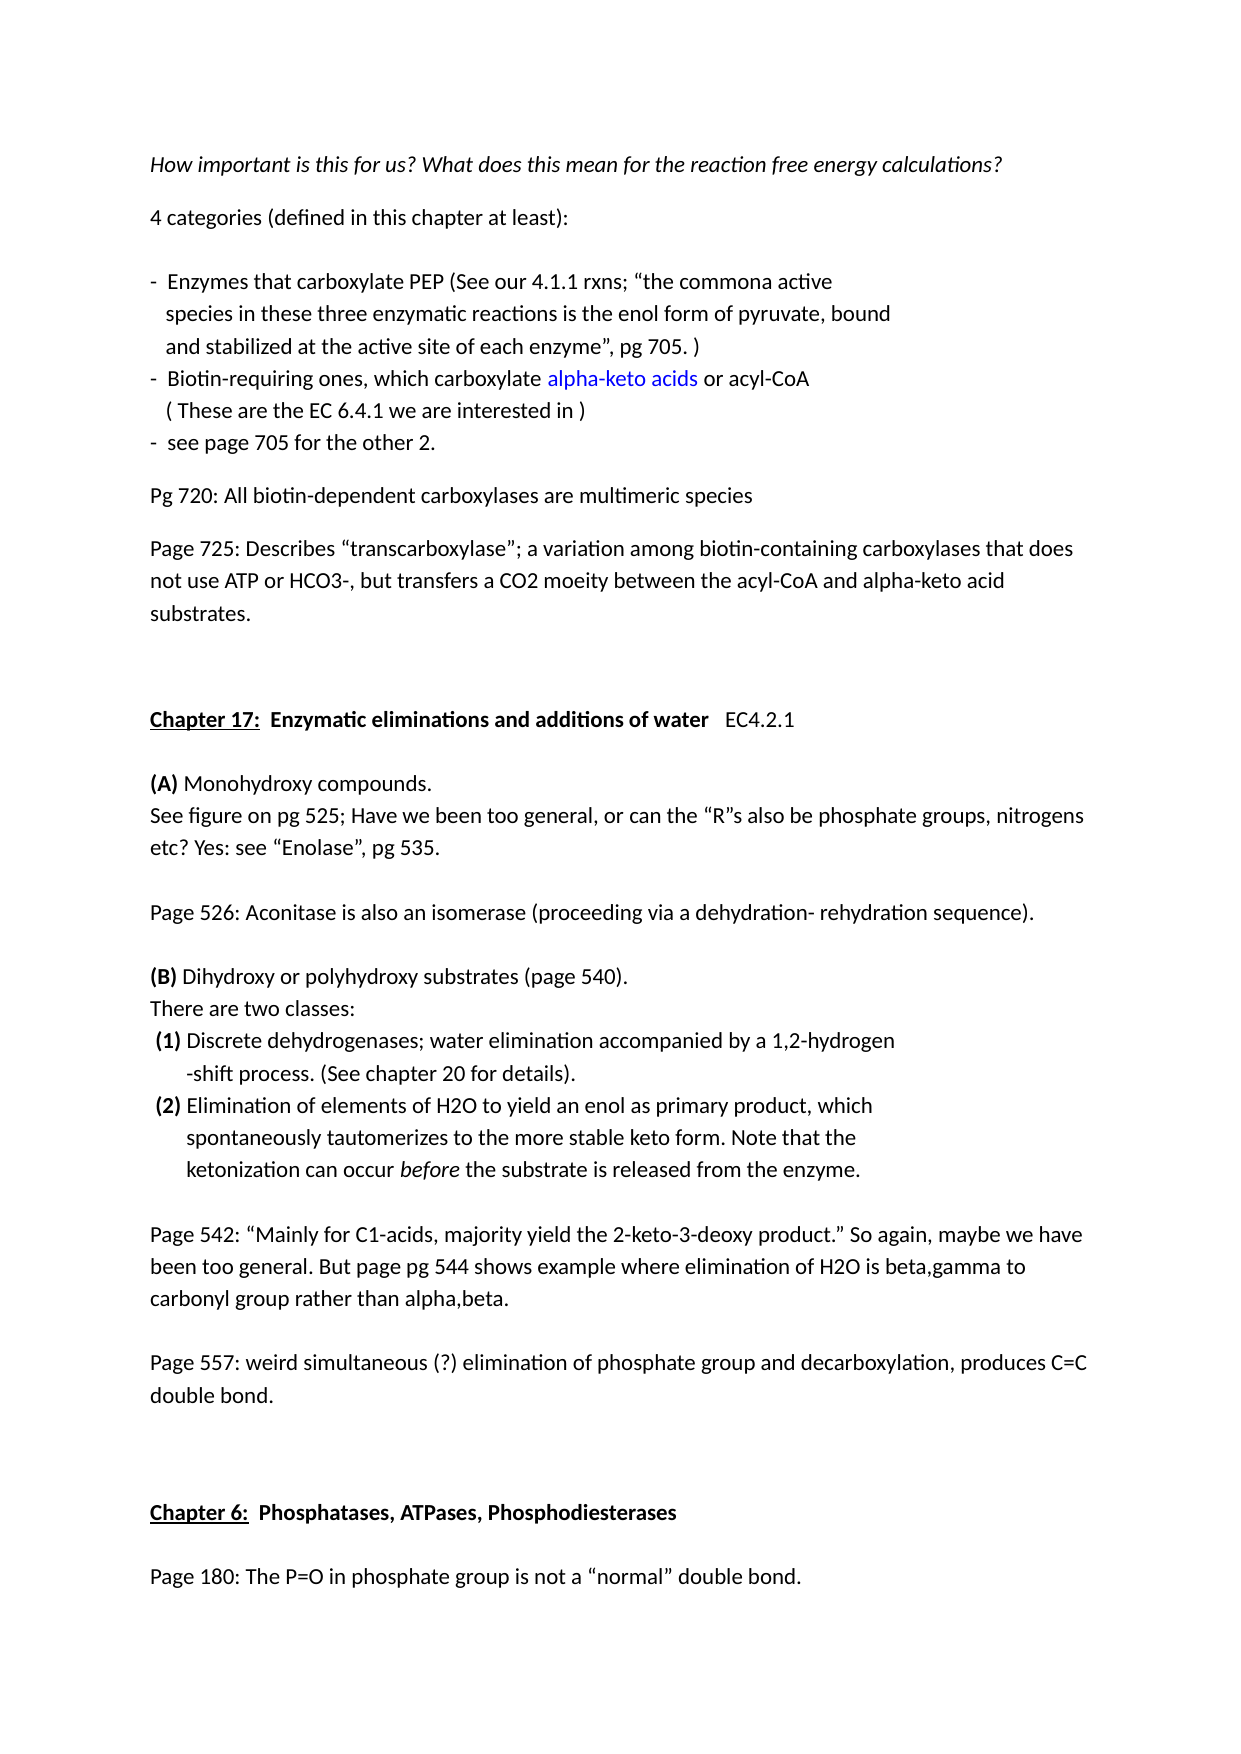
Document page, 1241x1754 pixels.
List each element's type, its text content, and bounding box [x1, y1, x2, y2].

text Pg 720: All biotin-dependent carboxylases are multimeric species [150, 481, 1090, 509]
text 4 categories (defined in this chapter at least): - Enzymes that carboxylate PEP (See our 4.1.1 rxns; “the commona active species in these three enzymatic reactions is the enol form of pyruvate, bound and stabilized at the active site of each enzyme”, pg 705. ) - Biotin-requiring ones, which carboxylate alpha-keto acids or acyl-CoA ( These are the EC 6.4.1 we are interested in ) - see page 705 for the other 2. [150, 203, 1090, 456]
text Page 725: Describes “transcarboxylase”; a variation among biotin-containing carboxylases that does not use ATP or HCO3-, but transfers a CO2 moeity between the acyl-CoA and alpha-keto acid substrates. [150, 534, 1090, 627]
text Chapter 17: Enzymatic eliminations and additions of water EC4.2.1 (A) Monohydroxy compounds. See figure on pg 525; Have we been too general, or can the “R”s also be phosphate groups, nitrogens etc? Yes: see “Enolase”, pg 535. Page 526: Aconitase is also an isomerase (proceeding via a dehydration- rehydration sequence). (B) Dihydroxy or polyhydroxy substrates (page 540). There are two classes: (1) Discrete dehydrogenases; water elimination accompanied by a 1,2-hydrogen -shift process. (See chapter 20 for details). (2) Elimination of elements of H2O to yield an enol as primary product, which spontaneously tautomerizes to the more stable keto form. Note that the ketonization can occur before the substrate is released from the enzyme. Page 542: “Mainly for C1-acids, majority yield the 2-keto-3-deoxy product.” So again, maybe we have been too general. But page pg 544 shows example where elimination of H2O is beta,gamma to carbonyl group rather than alpha,beta. Page 557: weird simultaneous (?) elimination of phosphate group and decarboxylation, produces C=C double bond. [150, 705, 1090, 1473]
text How important is this for us? What does this mean for the reaction free energy calculations? [150, 150, 1090, 178]
text Chapter 6: Phosphatases, ATPases, Phosphodiesterases Page 180: The P=O in phosphate group is not a “normal” double bond. [150, 1498, 1090, 1591]
